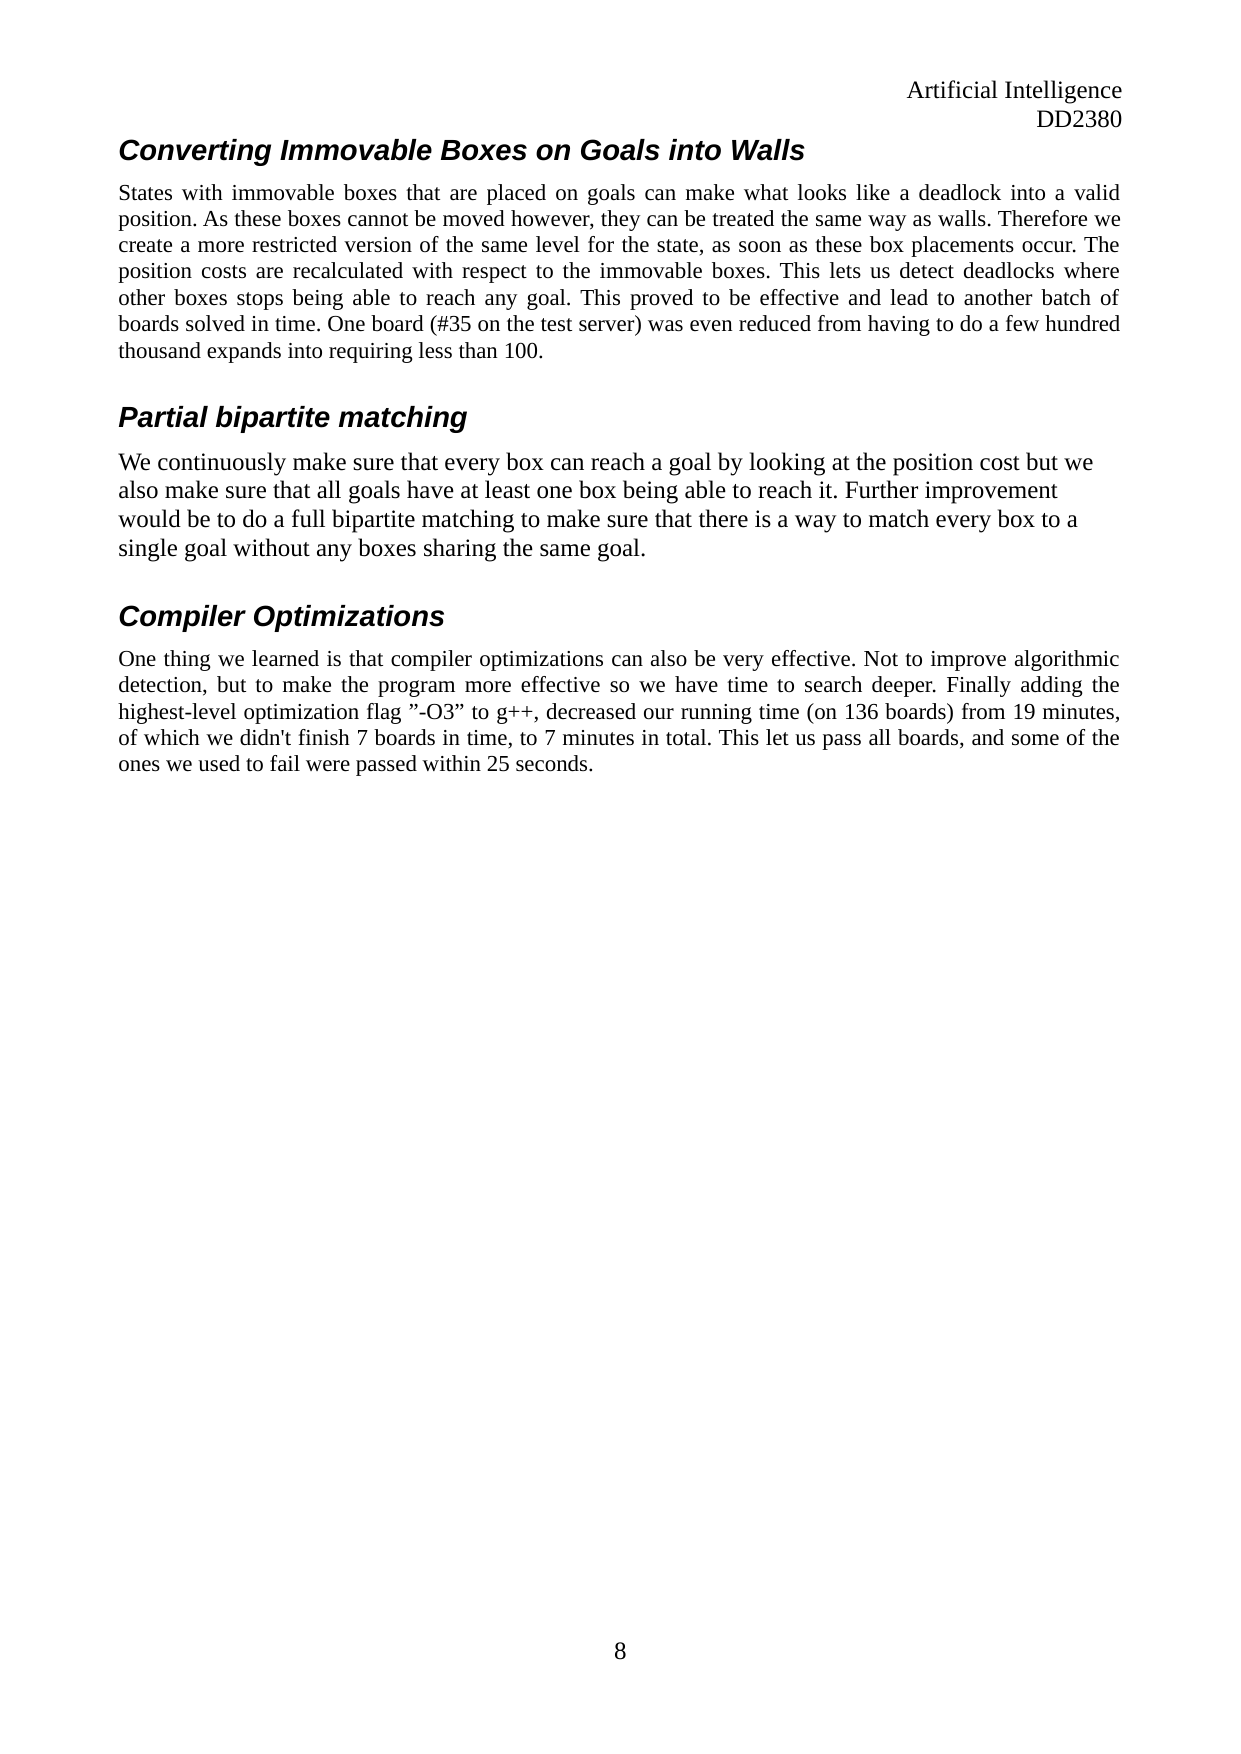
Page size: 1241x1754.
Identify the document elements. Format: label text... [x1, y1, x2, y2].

text One thing we learned is that compiler optimizations can also be very effective. Not to improve algorithmic detection, but to make the program more effective so we have time to search deeper. Finally adding the highest-level optimization flag ”-O3” to g++, decreased our running time (on 136 boards) from 19 minutes, of which we didn't finish 7 boards in time, to 7 minutes in total. This let us pass all boards, and some of the ones we used to fail were passed within 25 seconds. [118, 645, 1122, 777]
subtitle Partial bipartite matching [118, 401, 1122, 434]
text States with immovable boxes that are placed on goals can make what looks like a deadlock into a valid position. As these boxes cannot be moved however, they can be treated the same way as walls. Therefore we create a more restricted version of the same level for the state, as soon as these box placements occur. The position costs are recalculated with respect to the immovable boxes. This lets us detect deadlocks where other boxes stops being able to reach any goal. This proved to be effective and lead to another batch of boards solved in time. One board (#35 on the test server) was even reduced from having to do a few hundred thousand expands into requiring less than 100. [118, 178, 1122, 363]
subtitle Compiler Optimizations [118, 599, 1122, 633]
text We continuously make sure that every box can reach a goal by looking at the position cost but we also make sure that all goals have at least one box being able to reach it. Further improvement would be to do a full bipartite matching to make sure that there is a way to match every box to a single goal without any boxes sharing the same goal. [118, 447, 1122, 562]
subtitle Converting Immovable Boxes on Goals into Walls [118, 132, 1122, 166]
